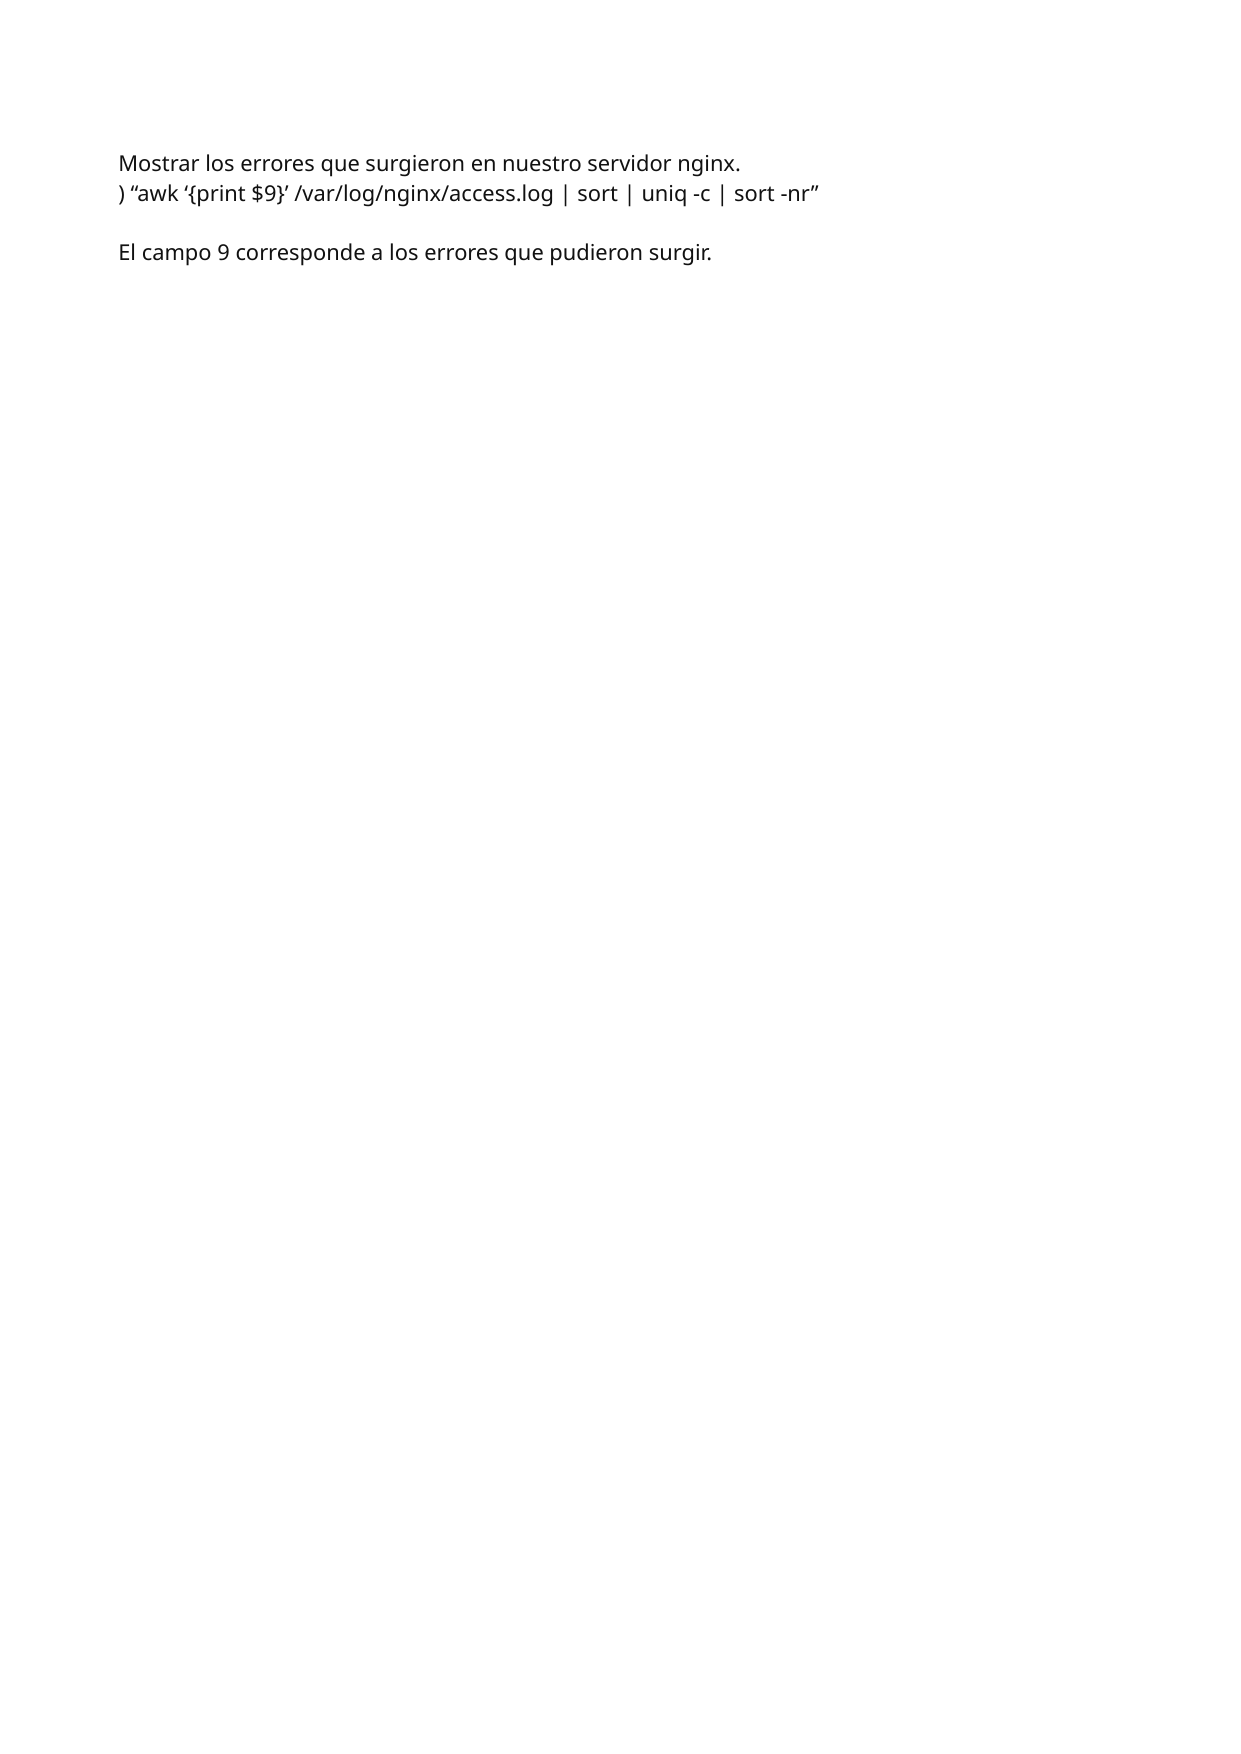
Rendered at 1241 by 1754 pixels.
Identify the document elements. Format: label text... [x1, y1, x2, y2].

text El campo 9 corresponde a los errores que pudieron surgir. [118, 237, 1122, 267]
text Mostrar los errores que surgieron en nuestro servidor nginx. [118, 148, 1122, 178]
text ) “awk ‘{print $9}’ /var/log/nginx/access.log | sort | uniq -c | sort -nr” [118, 178, 1122, 207]
